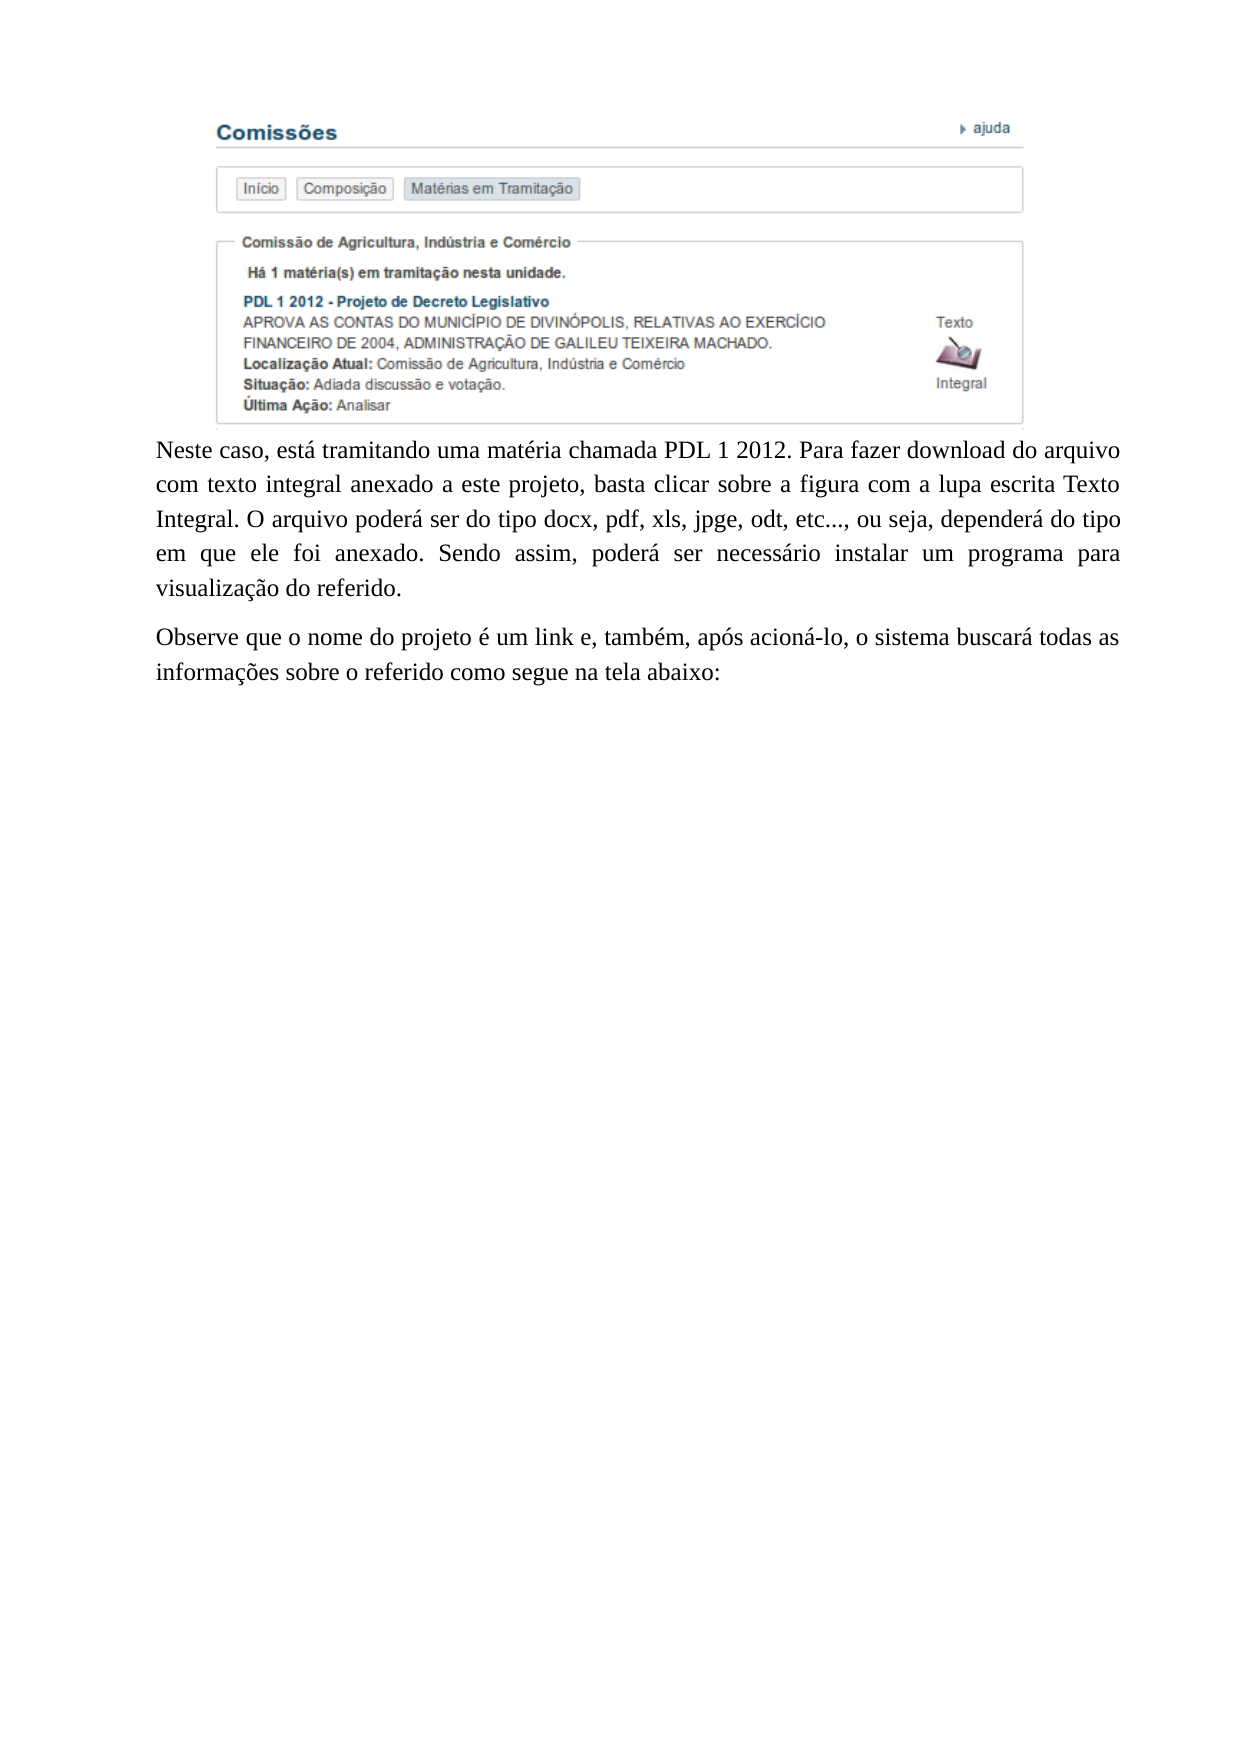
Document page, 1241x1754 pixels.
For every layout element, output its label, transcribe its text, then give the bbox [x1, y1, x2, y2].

text Neste caso, está tramitando uma matéria chamada PDL 1 2012. Para fazer download do arquivo com texto integral anexado a este projeto, basta clicar sobre a figura com a lupa escrita Texto Integral. O arquivo poderá ser do tipo docx, pdf, xls, jpge, odt, etc..., ou seja, dependerá do tipo em que ele foi anexado. Sendo assim, poderá ser necessário instalar um programa para visualização do referido. [156, 118, 1122, 602]
picture [212, 118, 1028, 430]
text Observe que o nome do projeto é um link e, também, após acioná-lo, o sistema buscará todas as informações sobre o referido como segue na tela abaixo: [156, 622, 1122, 685]
